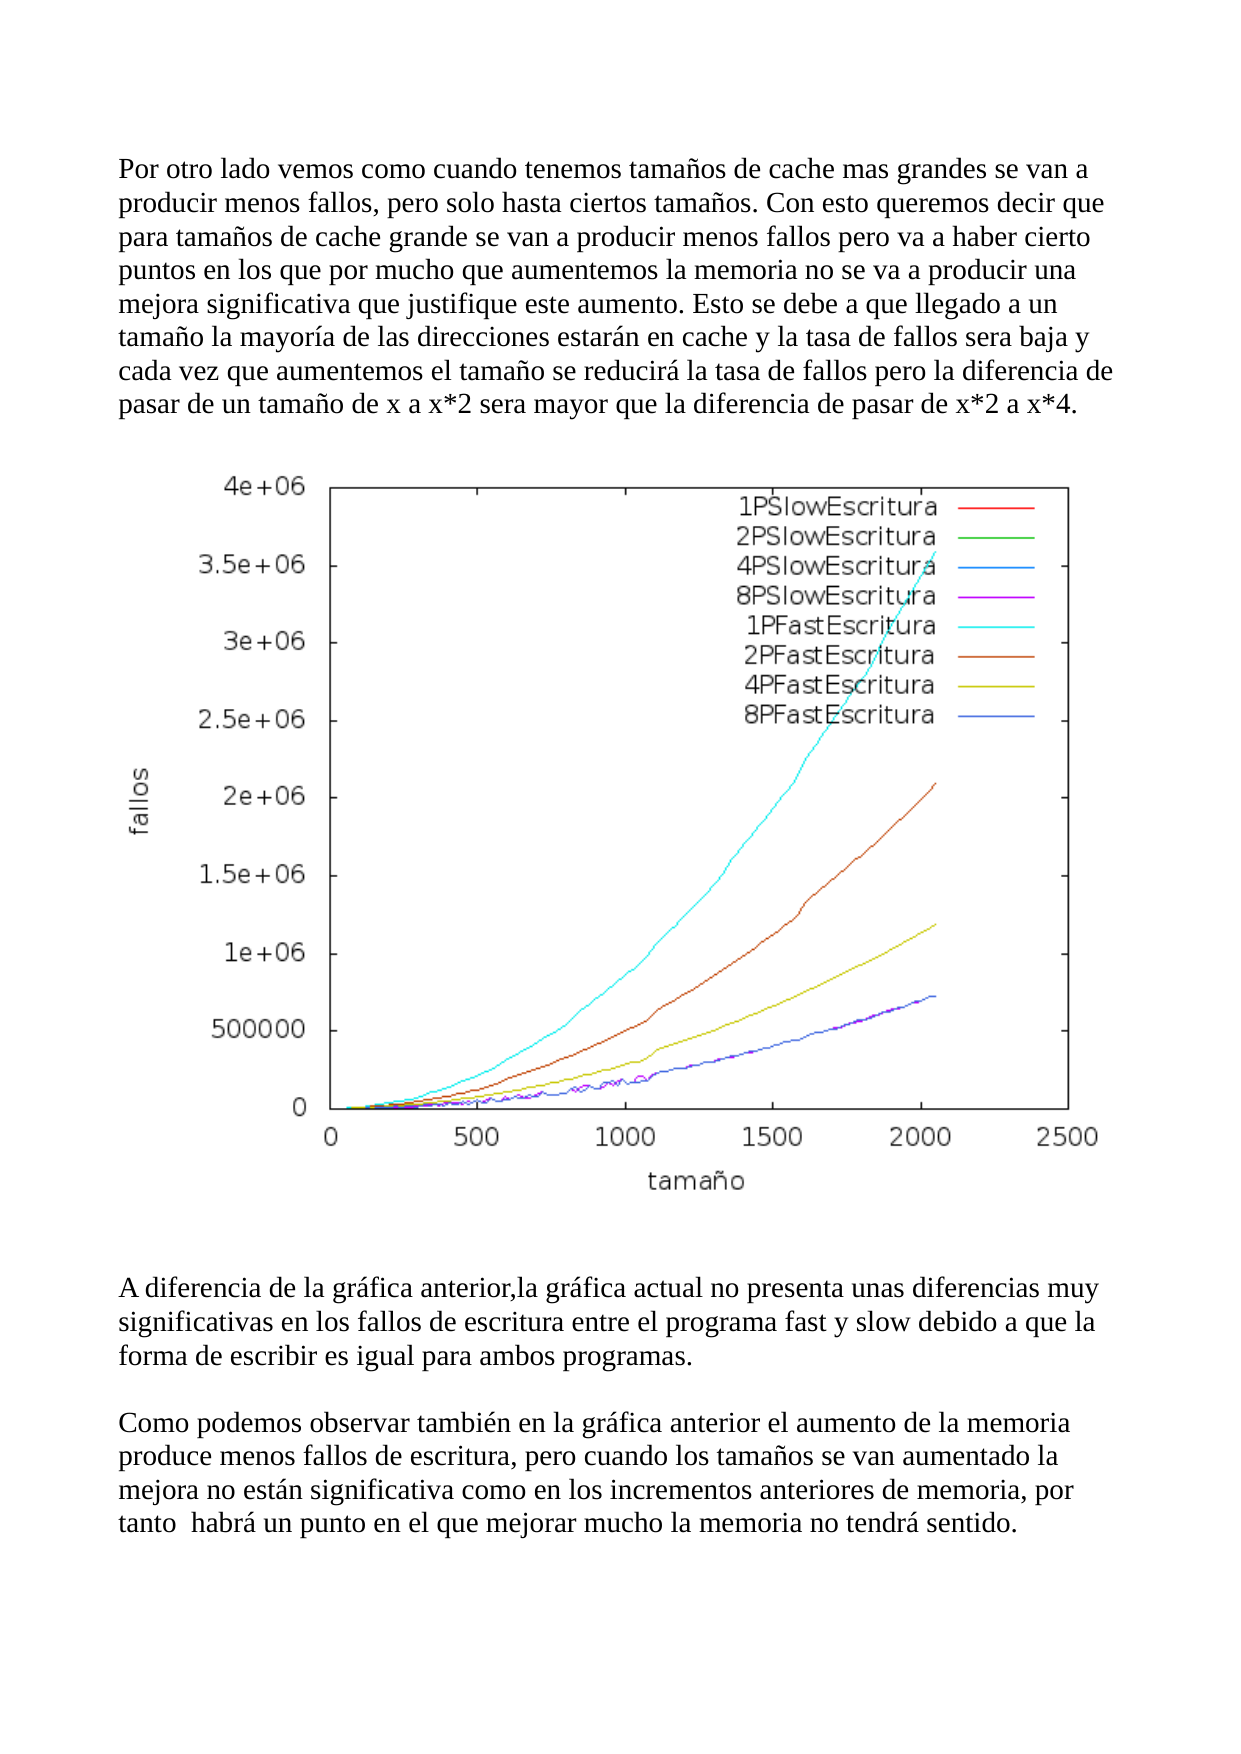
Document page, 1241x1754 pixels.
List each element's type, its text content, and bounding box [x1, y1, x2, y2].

text A diferencia de la gráfica anterior,la gráfica actual no presenta unas diferencias muy significativas en los fallos de escritura entre el programa fast y slow debido a que la forma de escribir es igual para ambos programas. [118, 1271, 1122, 1371]
picture [120, 453, 1121, 1204]
text Por otro lado vemos como cuando tenemos tamaños de cache mas grandes se van a producir menos fallos, pero solo hasta ciertos tamaños. Con esto queremos decir que para tamaños de cache grande se van a producir menos fallos pero va a haber cierto puntos en los que por mucho que aumentemos la memoria no se va a producir una mejora significativa que justifique este aumento. Esto se debe a que llegado a un tamaño la mayoría de las direcciones estarán en cache y la tasa de fallos sera baja y cada vez que aumentemos el tamaño se reducirá la tasa de fallos pero la diferencia de pasar de un tamaño de x a x*2 sera mayor que la diferencia de pasar de x*2 a x*4. [118, 152, 1122, 420]
text Como podemos observar también en la gráfica anterior el aumento de la memoria produce menos fallos de escritura, pero cuando los tamaños se van aumentado la mejora no están significativa como en los incrementos anteriores de memoria, por tanto habrá un punto en el que mejorar mucho la memoria no tendrá sentido. [118, 1405, 1122, 1539]
